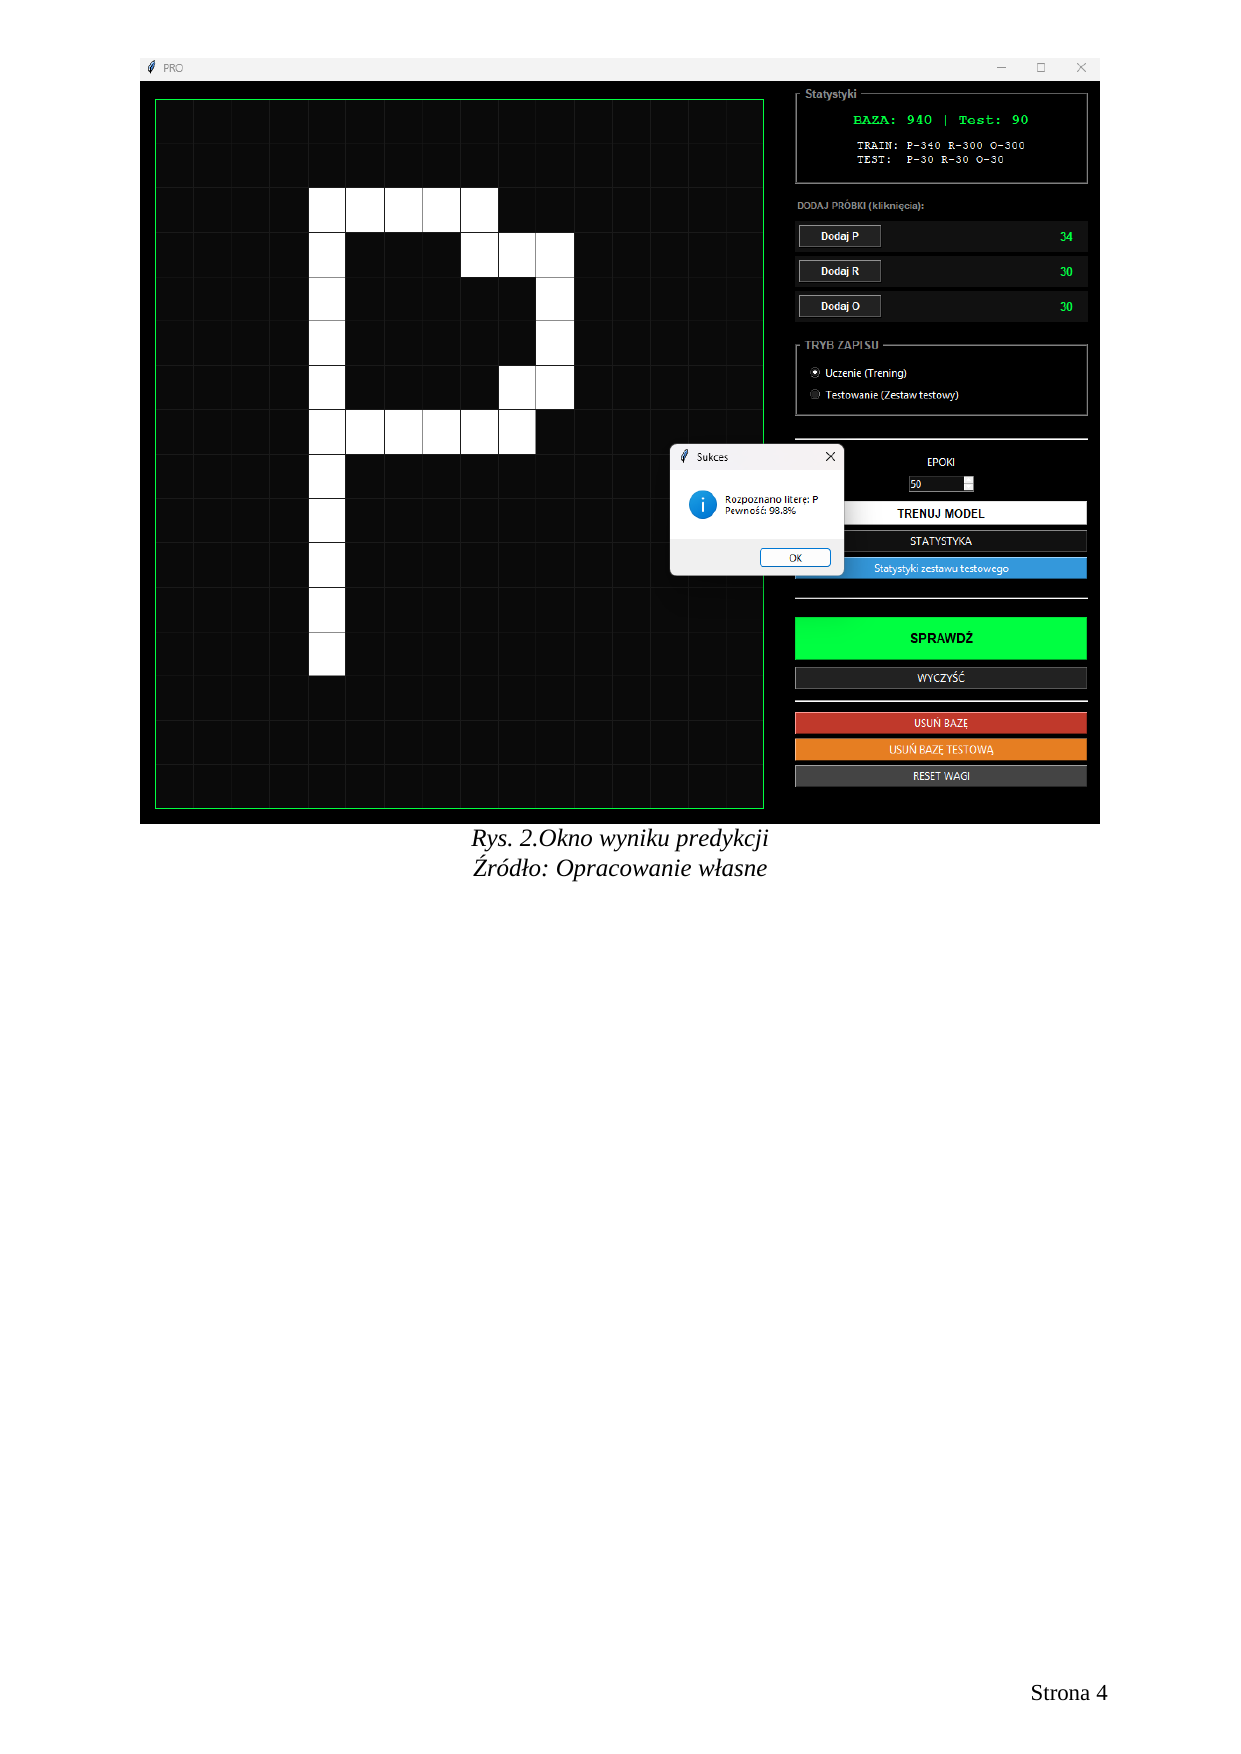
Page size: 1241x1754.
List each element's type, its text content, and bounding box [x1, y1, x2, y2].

picture [140, 58, 1100, 824]
list Rys. 2.Okno wyniku predykcji [133, 59, 1107, 852]
list Źródło: Opracowanie własne [133, 853, 1107, 882]
